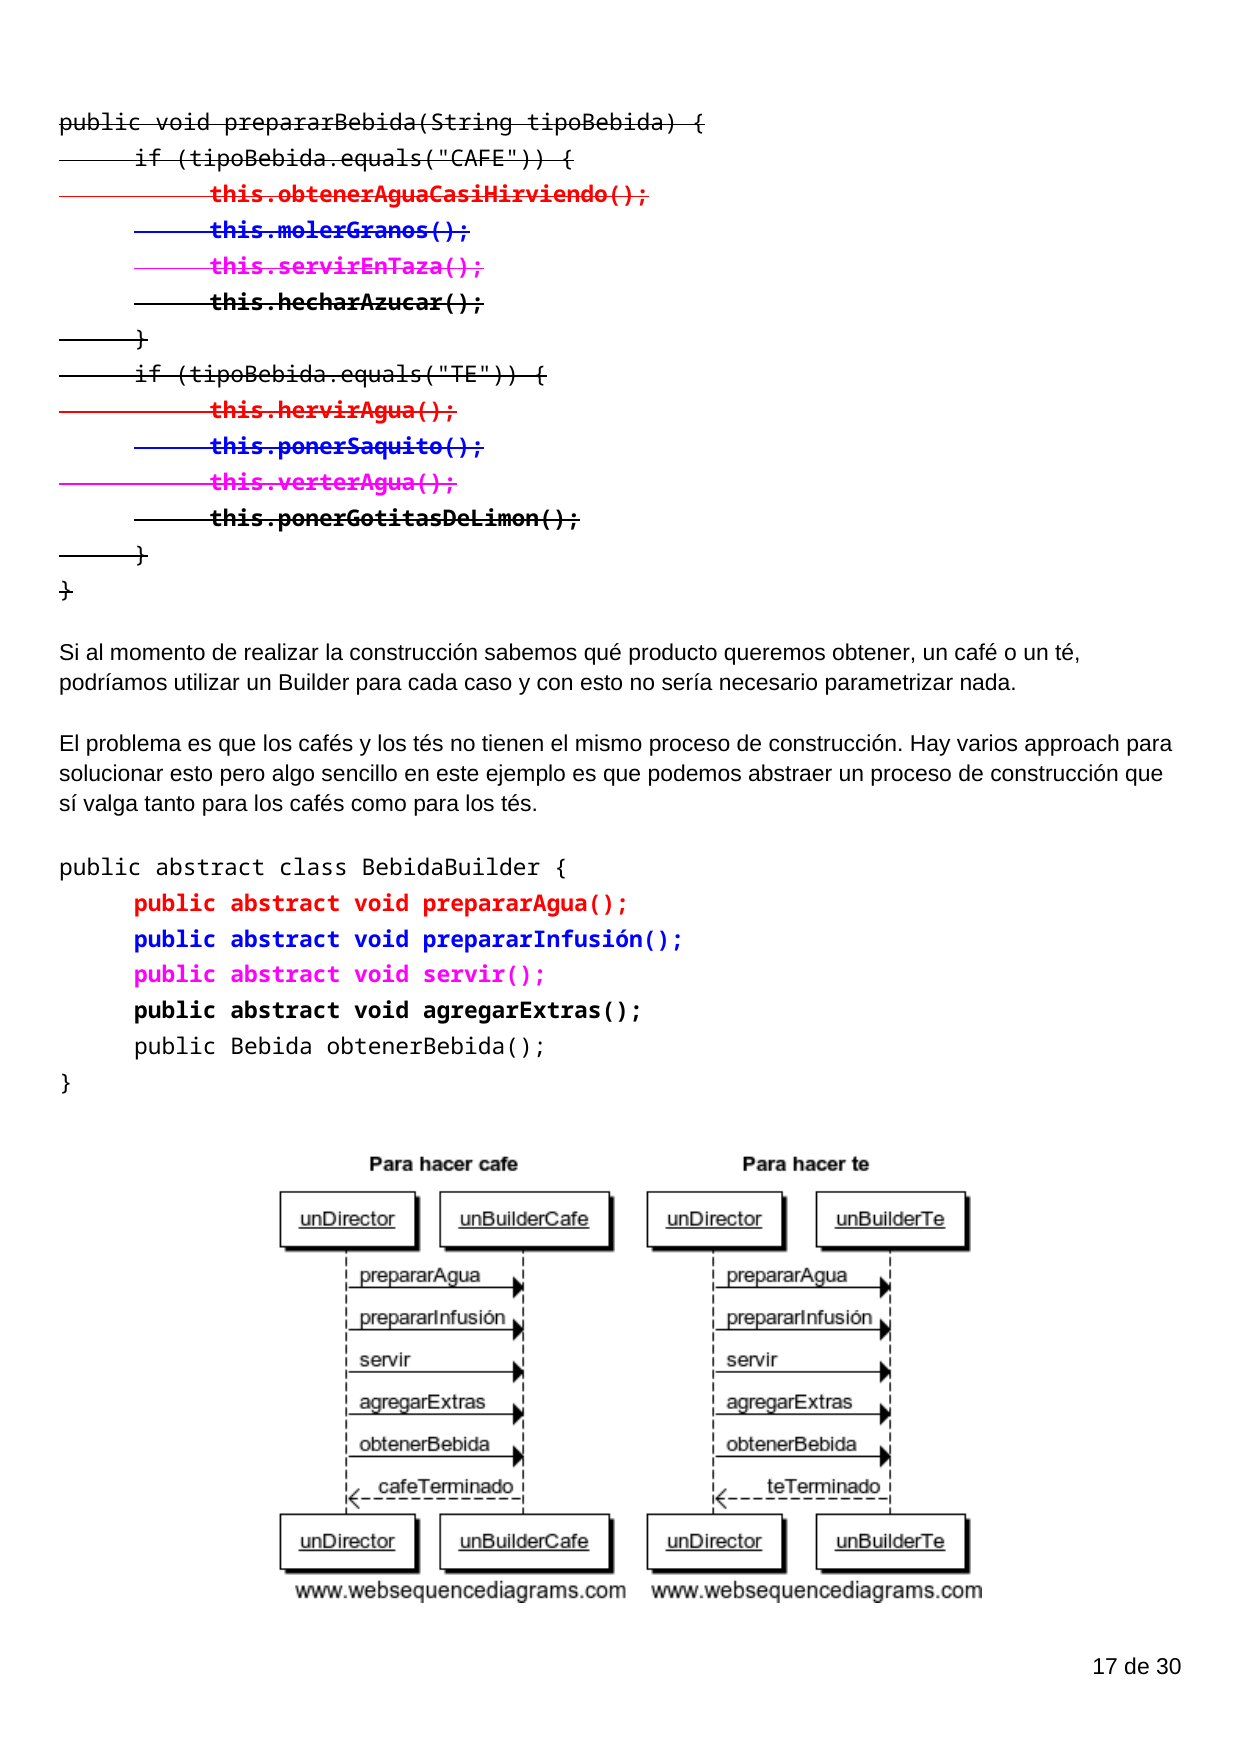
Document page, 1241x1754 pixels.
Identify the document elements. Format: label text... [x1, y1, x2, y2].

text this.servirEnTaza(); [59, 250, 1181, 281]
text this.ponerGotitasDeLimon(); [59, 502, 1181, 533]
text public abstract class BebidaBuilder { [59, 851, 1181, 882]
text public Bebida obtenerBebida(); [59, 1030, 1181, 1062]
text public abstract void prepararInfusión(); [59, 922, 1181, 954]
text this.ponerSaquito(); [59, 430, 1181, 461]
text El problema es que los cafés y los tés no tienen el mismo proceso de construcción. Hay varios approach para solucionar esto pero algo sencillo en este ejemplo es que podemos abstraer un proceso de construcción que sí valga tanto para los cafés como para los tés. [59, 730, 1181, 817]
text Si al momento de realizar la construcción sabemos qué producto queremos obtener, un café o un té, podríamos utilizar un Builder para cada caso y con esto no sería necesario parametrizar nada. [59, 639, 1181, 696]
text this.hecharAzucar(); [59, 286, 1181, 317]
text public void prepararBebida(String tipoBebida) { [59, 106, 1181, 137]
picture [258, 1132, 982, 1603]
text public abstract void prepararAgua(); [59, 887, 1181, 918]
text } [59, 1066, 1181, 1097]
text this.hervirAgua(); [59, 394, 1181, 425]
text this.verterAgua(); [59, 466, 1181, 497]
text } [59, 573, 1181, 605]
text } [59, 322, 1181, 353]
text if (tipoBebida.equals("TE")) { [59, 358, 1181, 389]
text this.obtenerAguaCasiHirviendo(); [59, 178, 1181, 209]
text public abstract void servir(); [59, 958, 1181, 990]
text public abstract void agregarExtras(); [59, 994, 1181, 1026]
text } [59, 537, 1181, 569]
text if (tipoBebida.equals("CAFE")) { [59, 142, 1181, 173]
text this.molerGranos(); [59, 214, 1181, 245]
